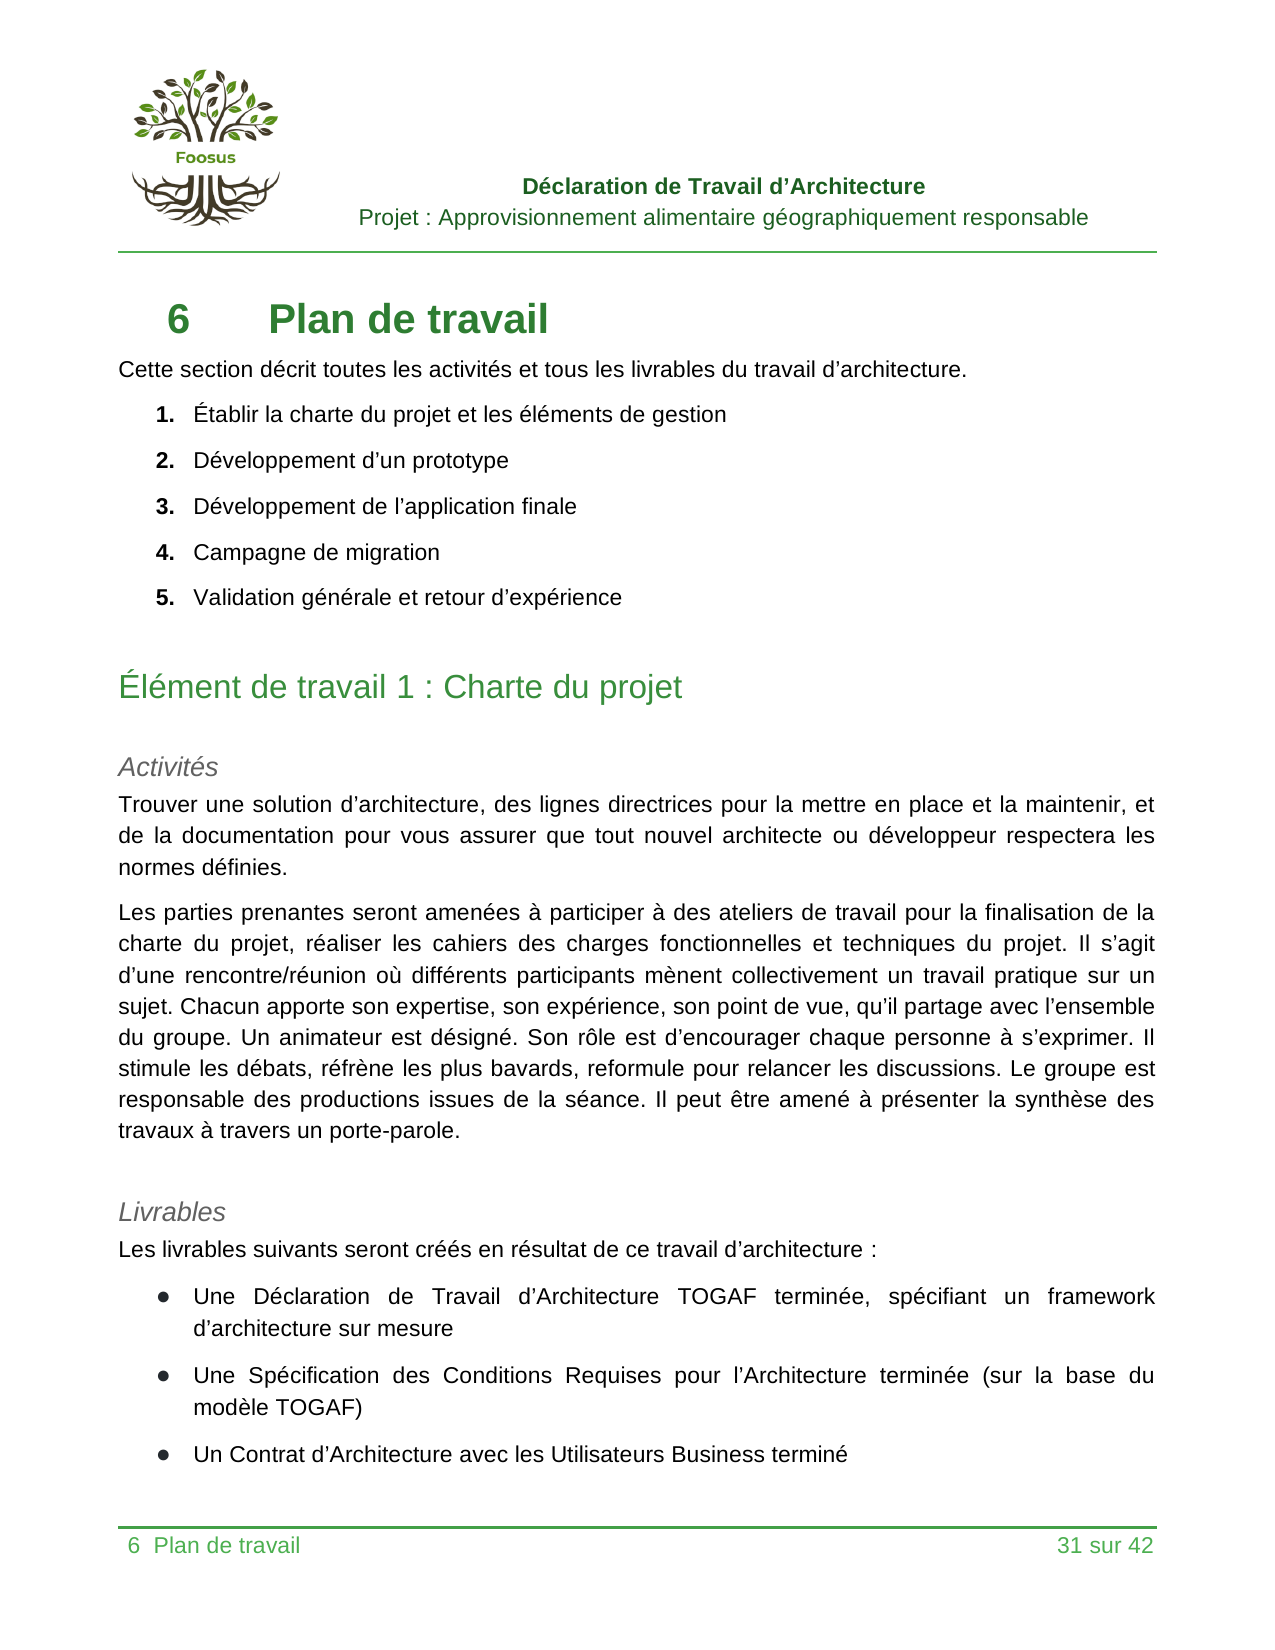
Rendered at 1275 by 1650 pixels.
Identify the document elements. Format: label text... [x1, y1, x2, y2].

list Une Déclaration de Travail d’Architecture TOGAF terminée, spécifiant un framework d’architecture sur mesure [156, 1281, 1157, 1341]
text Les livrables suivants seront créés en résultat de ce travail d’architecture : [118, 1235, 1157, 1262]
subtitle Livrables [118, 1196, 1157, 1227]
list Validation générale et retour d’expérience [156, 584, 1157, 611]
text Cette section décrit toutes les activités et tous les livrables du travail d’architecture. [118, 355, 1157, 382]
list Développement d’un prototype [156, 446, 1157, 473]
text Trouver une solution d’architecture, des lignes directrices pour la mettre en place et la maintenir, et de la documentation pour vous assurer que tout nouvel architecte ou développeur respectera les normes définies. [118, 791, 1157, 880]
list Développement de l’application finale [156, 492, 1157, 519]
subtitle Activités [118, 751, 1157, 782]
list Un Contrat d’Architecture avec les Utilisateurs Business terminé [156, 1438, 1157, 1468]
list Une Spécification des Conditions Requises pour l’Architecture terminée (sur la base du modèle TOGAF) [156, 1360, 1157, 1420]
subtitle Plan de travail [155, 294, 1157, 342]
subtitle Élément de travail 1 : Charte du projet [118, 667, 1157, 705]
list Campagne de migration [156, 538, 1157, 565]
picture [123, 64, 288, 231]
list Établir la charte du projet et les éléments de gestion [156, 401, 1157, 428]
text Les parties prenantes seront amenées à participer à des ateliers de travail pour la finalisation de la charte du projet, réaliser les cahiers des charges fonctionnelles et techniques du projet. Il s’agit d’une rencontre/réunion où différents participants mènent collectivement un travail pratique sur un sujet. Chacun apporte son expertise, son expérience, son point de vue, qu’il partage avec l’ensemble du groupe. Un animateur est désigné. Son rôle est d’encourager chaque personne à s’exprimer. Il stimule les débats, réfrène les plus bavards, reformule pour relancer les discussions. Le groupe est responsable des productions issues de la séance. Il peut être amené à présenter la synthèse des travaux à travers un porte-parole. [118, 899, 1157, 1144]
